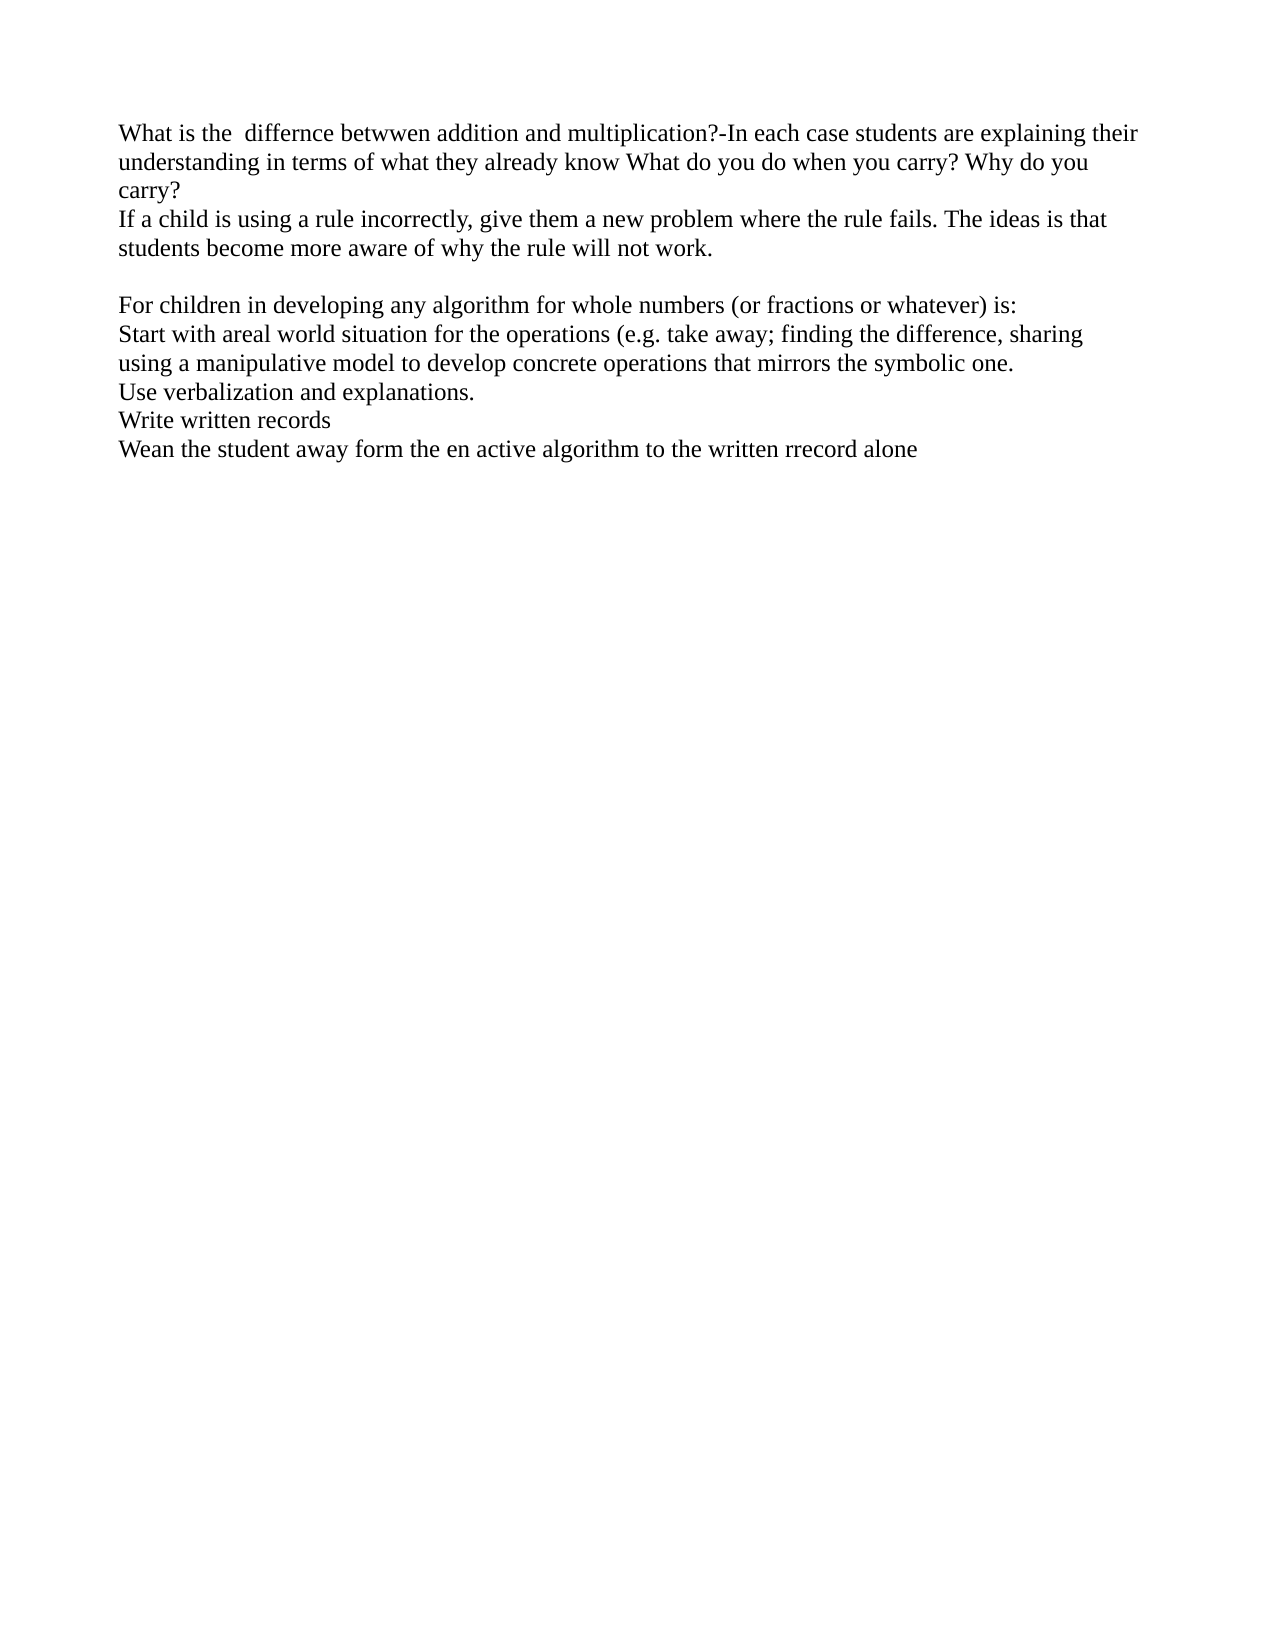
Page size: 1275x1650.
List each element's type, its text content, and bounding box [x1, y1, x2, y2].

text If a child is using a rule incorrectly, give them a new problem where the rule fails. The ideas is that students become more aware of why the rule will not work. [118, 204, 1157, 262]
text For children in developing any algorithm for whole numbers (or fractions or whatever) is: [118, 291, 1157, 319]
text Write written records [118, 406, 1157, 434]
text using a manipulative model to develop concrete operations that mirrors the symbolic one. [118, 348, 1157, 377]
text What is the differnce betwwen addition and multiplication?-In each case students are explaining their understanding in terms of what they already know What do you do when you carry? Why do you carry? [118, 118, 1157, 204]
text Wean the student away form the en active algorithm to the written rrecord alone [118, 434, 1157, 463]
text Start with areal world situation for the operations (e.g. take away; finding the difference, sharing [118, 319, 1157, 348]
text Use verbalization and explanations. [118, 377, 1157, 406]
